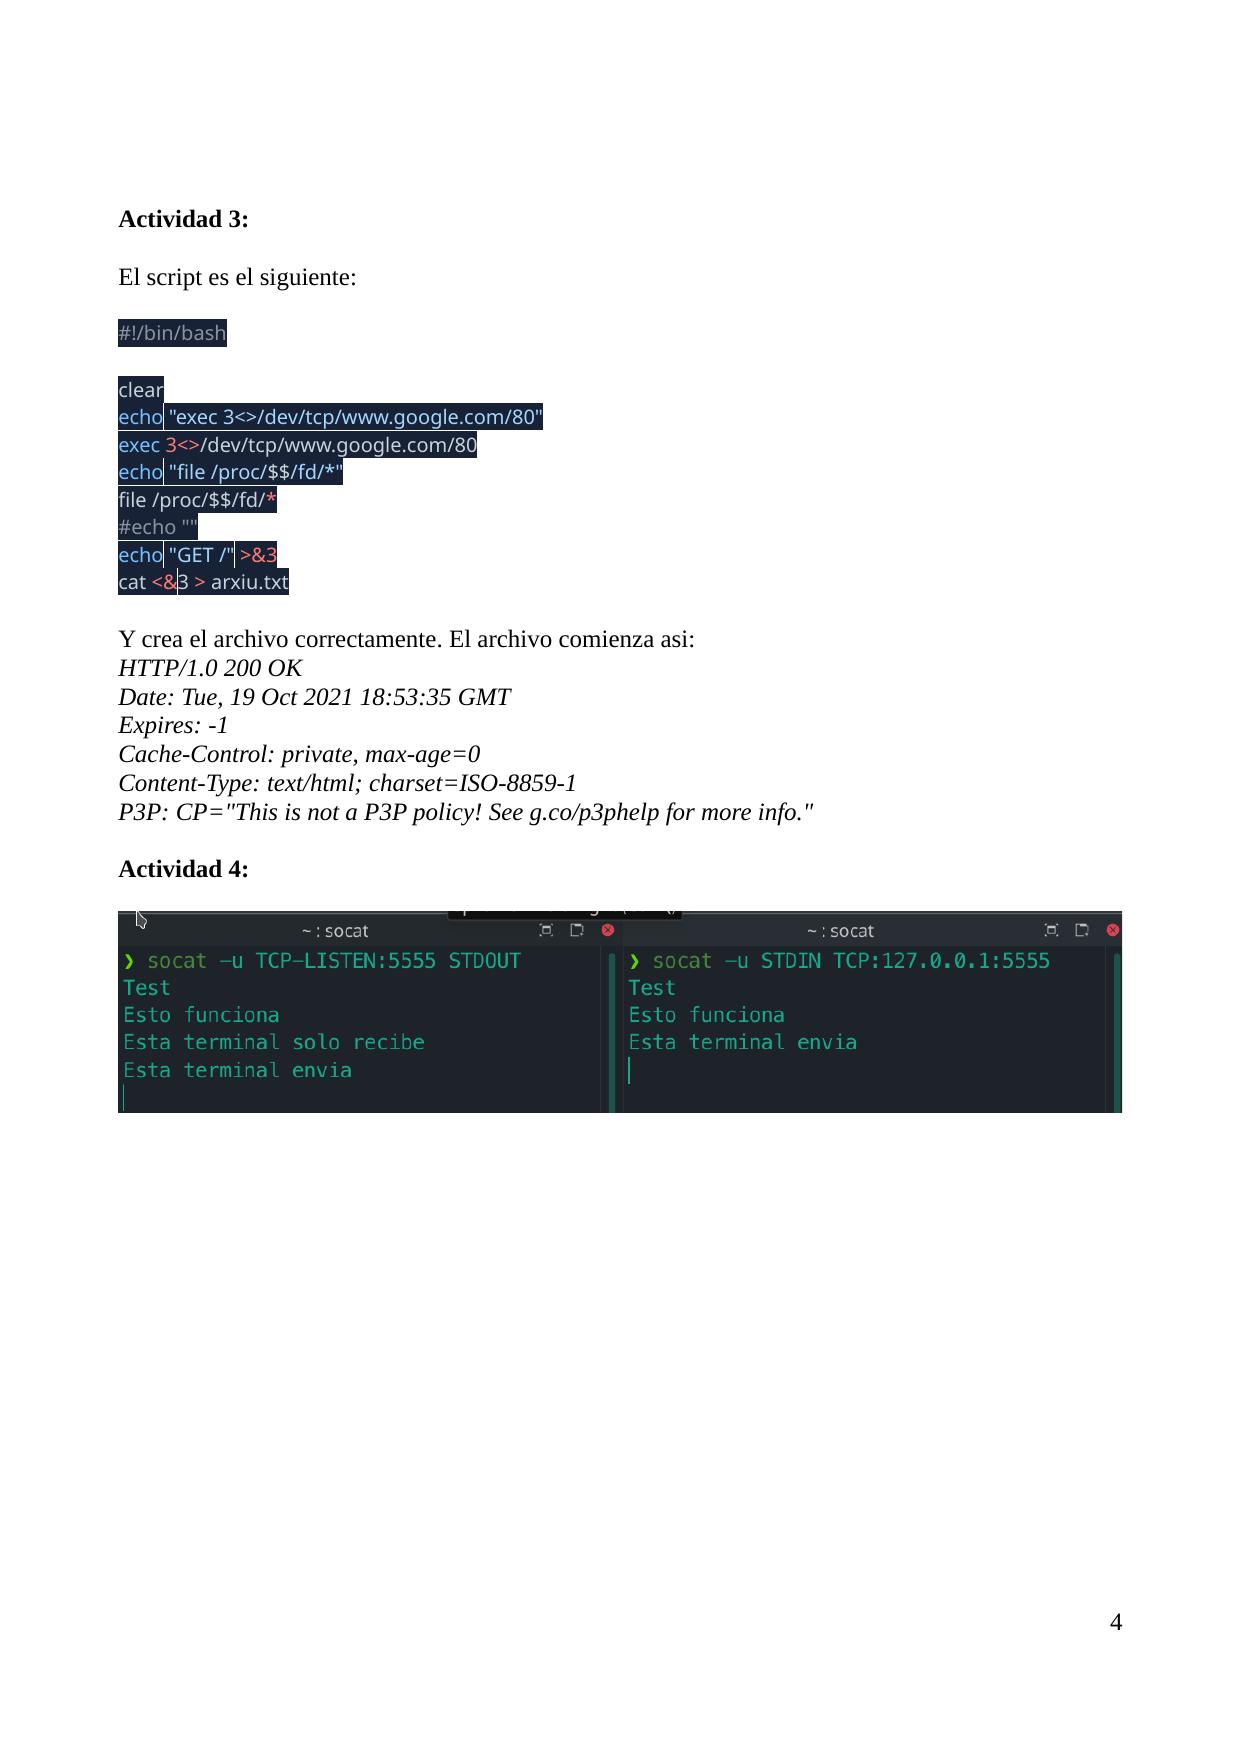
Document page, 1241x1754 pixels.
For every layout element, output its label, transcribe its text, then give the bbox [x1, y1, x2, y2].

text El script es el siguiente: [118, 262, 1122, 291]
picture [118, 911, 1123, 1113]
text clear [118, 375, 1122, 403]
text echo "GET /" >&3 [118, 540, 1122, 568]
text HTTP/1.0 200 OK [118, 653, 1122, 682]
text file /proc/$$/fd/* [118, 485, 1122, 513]
text cat <&3 > arxiu.txt [118, 568, 1122, 595]
text echo "file /proc/$$/fd/*" [118, 458, 1122, 485]
text Date: Tue, 19 Oct 2021 18:53:35 GMT [118, 682, 1122, 710]
text echo "exec 3<>/dev/tcp/www.google.com/80" [118, 403, 1122, 430]
text #!/bin/bash [118, 319, 1122, 347]
text exec 3<>/dev/tcp/www.google.com/80 [118, 430, 1122, 458]
text Cache-Control: private, max-age=0 [118, 739, 1122, 768]
text Actividad 4: [118, 854, 1122, 883]
text Expires: -1 [118, 710, 1122, 739]
text #echo "" [118, 513, 1122, 540]
text Actividad 3: [118, 204, 1122, 233]
text P3P: CP="This is not a P3P policy! See g.co/p3phelp for more info." [118, 797, 1122, 825]
text Content-Type: text/html; charset=ISO-8859-1 [118, 768, 1122, 797]
text Y crea el archivo correctamente. El archivo comienza asi: [118, 624, 1122, 653]
